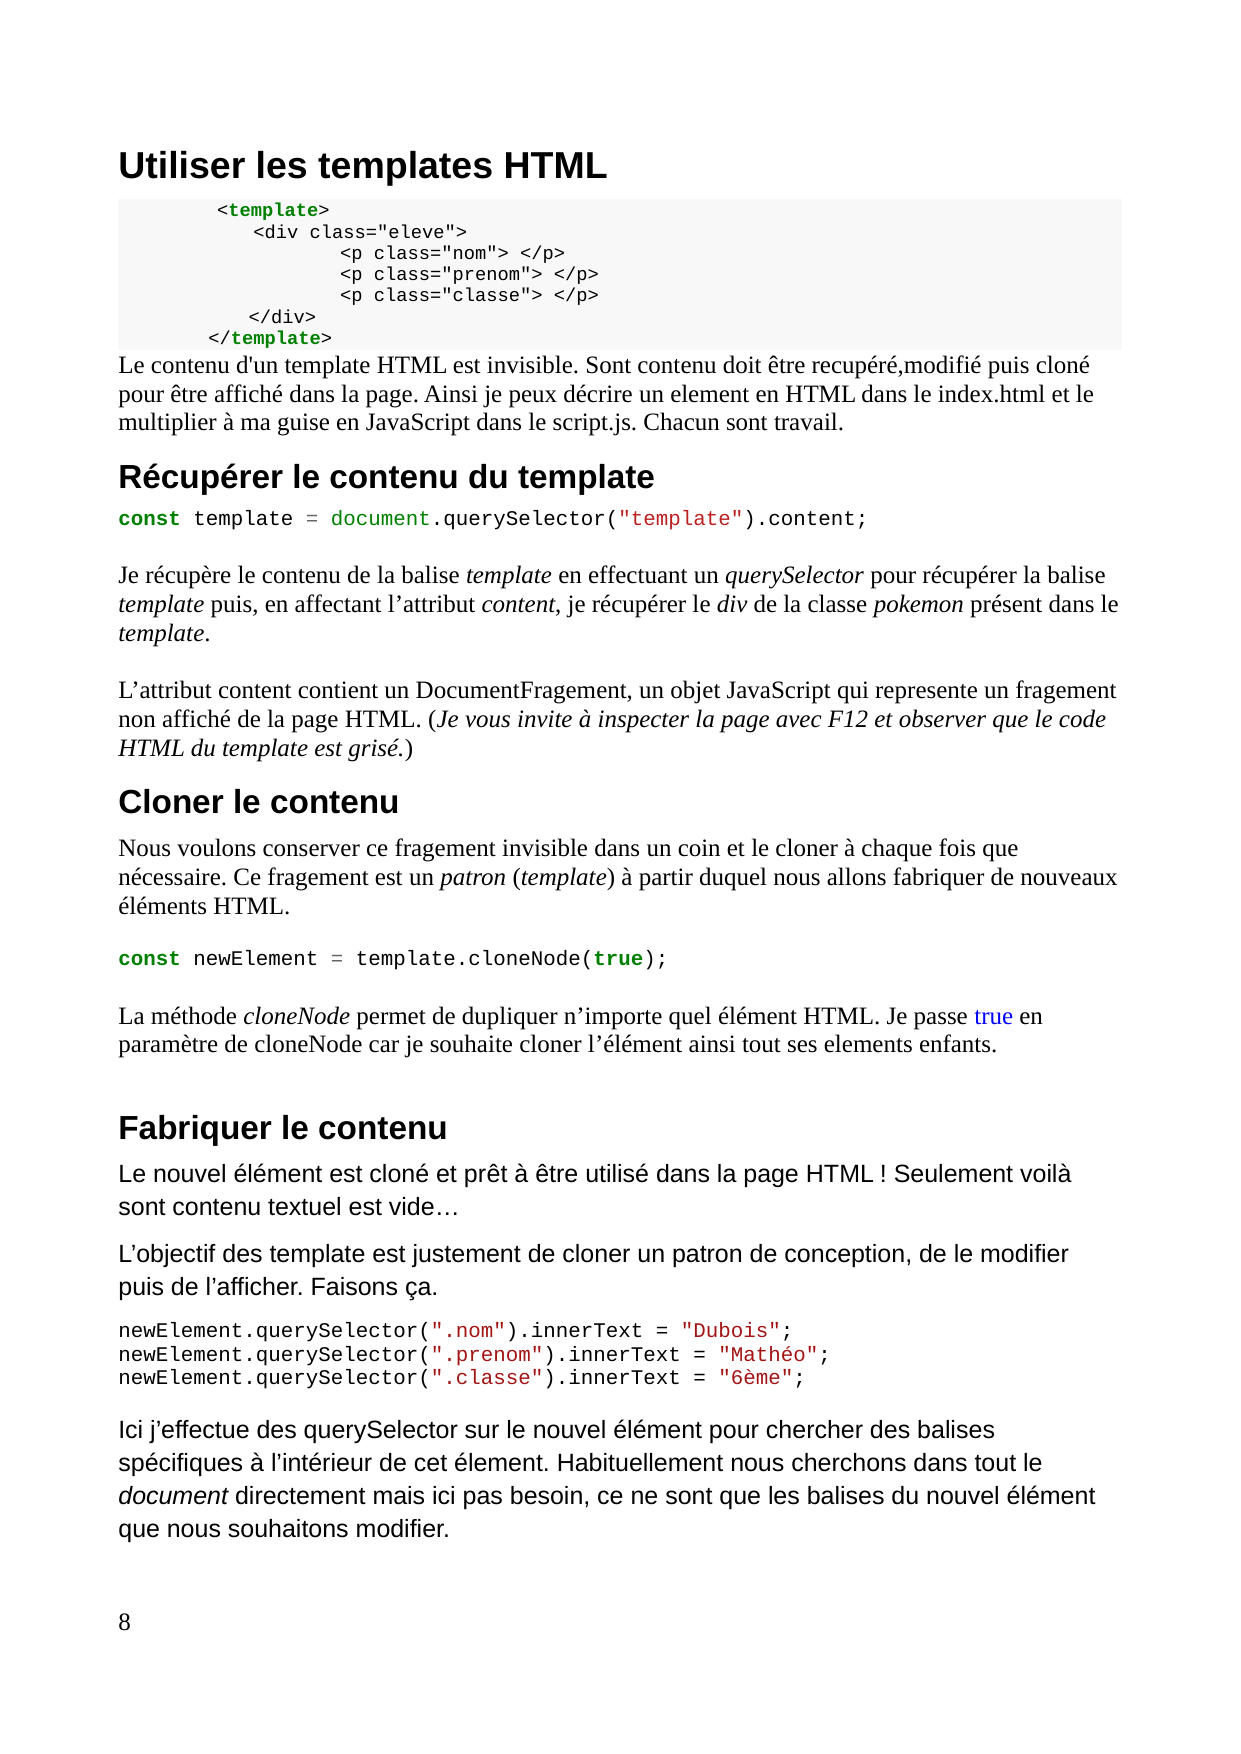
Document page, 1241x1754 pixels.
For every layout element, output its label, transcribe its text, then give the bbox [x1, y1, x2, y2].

text </template> [118, 329, 1122, 350]
text const template = document.querySelector("template").content; [118, 508, 1122, 532]
subtitle Fabriquer le contenu [118, 1108, 1122, 1146]
text <p class="nom"> </p> [118, 244, 1122, 265]
text newElement.querySelector(".nom").innerText = "Dubois"; [118, 1320, 1122, 1344]
text Ici j’effectue des querySelector sur le nouvel élément pour chercher des balises spécifiques à l’intérieur de cet élement. Habituellement nous cherchons dans tout le document directement mais ici pas besoin, ce ne sont que les balises du nouvel élément que nous souhaitons modifier. [118, 1414, 1122, 1542]
text Le contenu d'un template HTML est invisible. Sont contenu doit être recupéré,modifié puis cloné pour être affiché dans la page. Ainsi je peux décrire un element en HTML dans le index.html et le multiplier à ma guise en JavaScript dans le script.js. Chacun sont travail. [118, 350, 1122, 436]
text <template> [118, 199, 1122, 222]
subtitle Utiliser les templates HTML [118, 143, 1122, 186]
text Nous voulons conserver ce fragement invisible dans un coin et le cloner à chaque fois que nécessaire. Ce fragement est un patron (template) à partir duquel nous allons fabriquer de nouveaux éléments HTML. [118, 833, 1122, 919]
text <div class="eleve"> [118, 222, 1122, 244]
subtitle Cloner le contenu [118, 782, 1122, 821]
text Le nouvel élément est cloné et prêt à être utilisé dans la page HTML ! Seulement voilà sont contenu textuel est vide… [118, 1159, 1122, 1221]
text </div> [118, 307, 1122, 329]
subtitle Récupérer le contenu du template [118, 457, 1122, 495]
text <p class="prenom"> </p> [118, 265, 1122, 286]
text La méthode cloneNode permet de dupliquer n’importe quel élément HTML. Je passe true en paramètre de cloneNode car je souhaite cloner l’élément ainsi tout ses elements enfants. [118, 1001, 1122, 1058]
text L’attribut content contient un DocumentFragement, un objet JavaScript qui represente un fragement non affiché de la page HTML. (Je vous invite à inspecter la page avec F12 et observer que le code HTML du template est grisé.) [118, 675, 1122, 762]
text Je récupère le contenu de la balise template en effectuant un querySelector pour récupérer la balise template puis, en affectant l’attribut content, je récupérer le div de la classe pokemon présent dans le template. [118, 560, 1122, 647]
text <p class="classe"> </p> [118, 286, 1122, 307]
text L’objectif des template est justement de cloner un patron de conception, de le modifier puis de l’afficher. Faisons ça. [118, 1239, 1122, 1301]
text const newElement = template.cloneNode(true); [118, 948, 1122, 972]
text newElement.querySelector(".prenom").innerText = "Mathéo"; [118, 1344, 1122, 1367]
text newElement.querySelector(".classe").innerText = "6ème"; [118, 1367, 1122, 1391]
